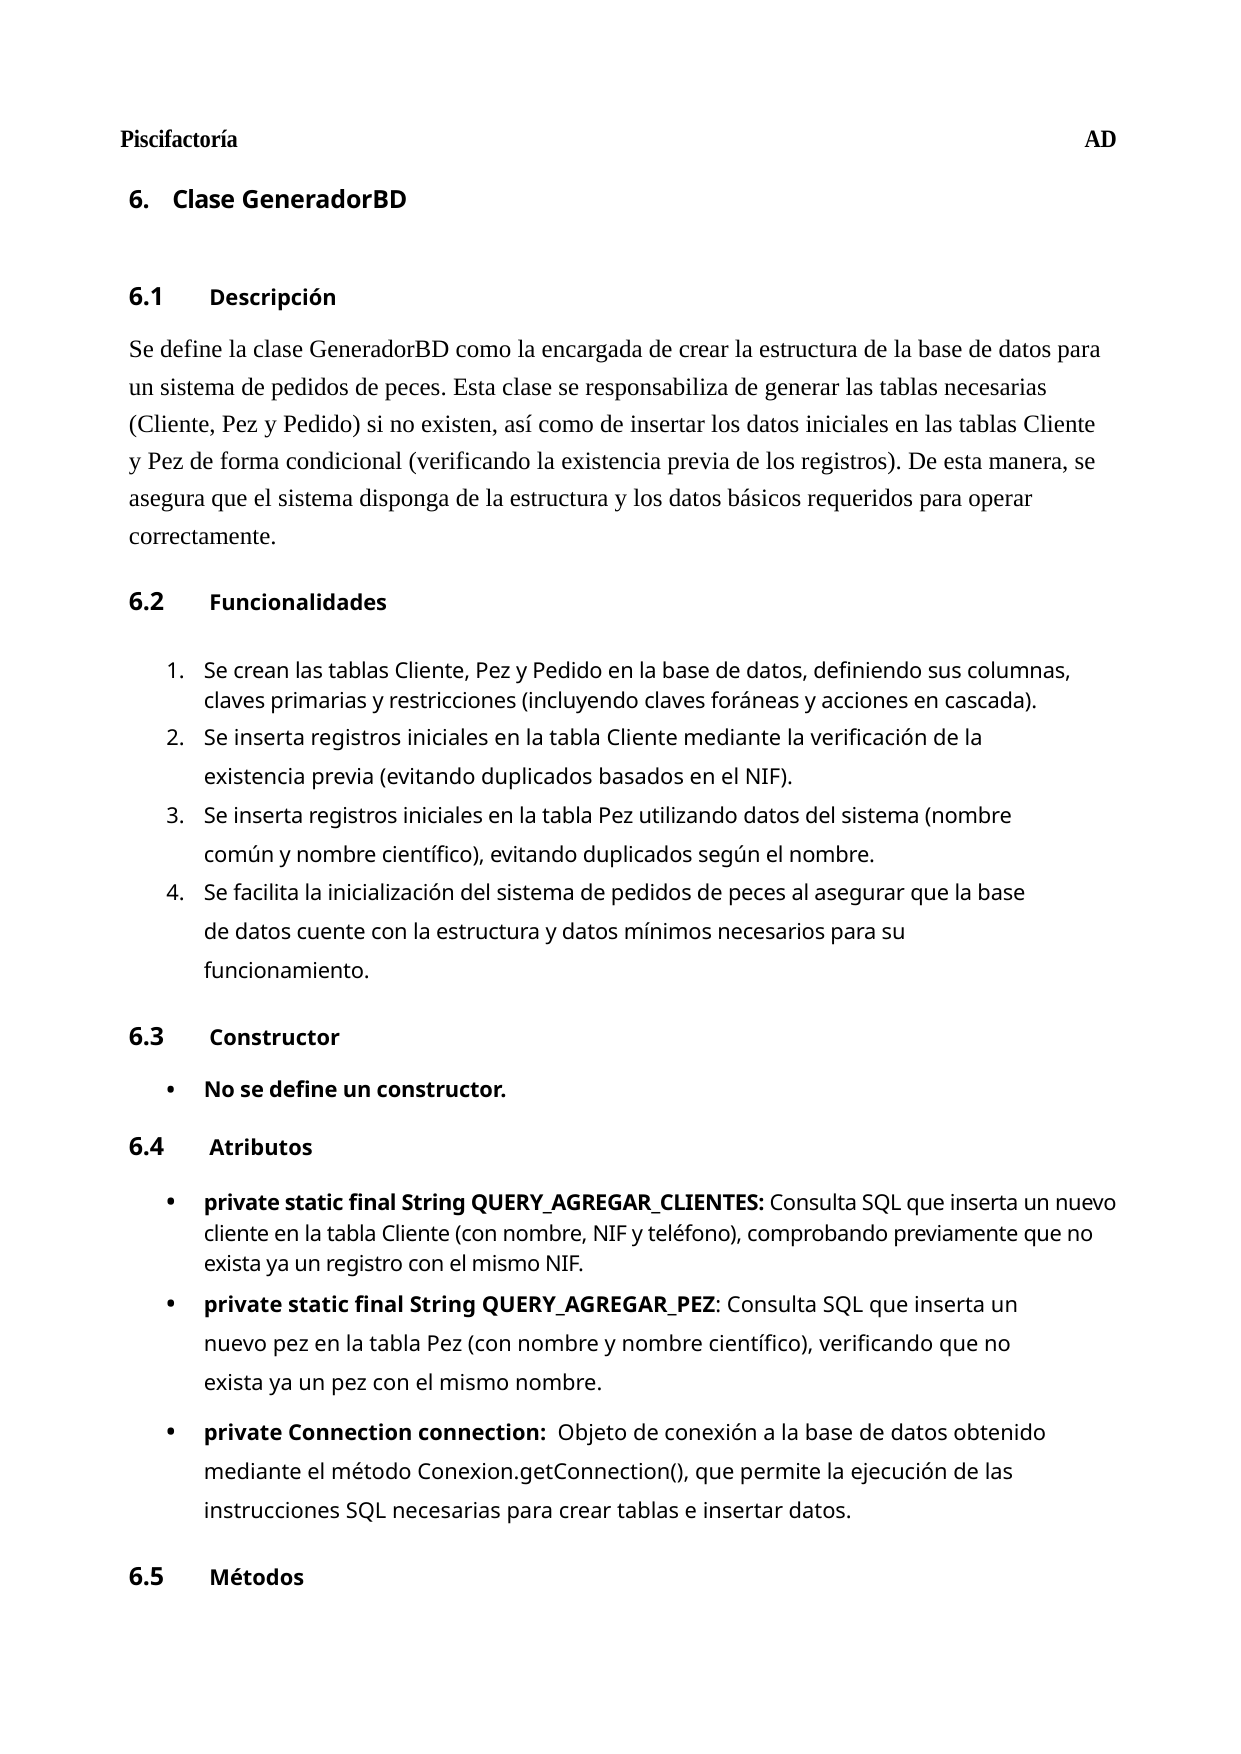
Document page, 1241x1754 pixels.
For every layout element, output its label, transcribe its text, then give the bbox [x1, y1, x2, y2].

subtitle Descripción [129, 279, 1122, 313]
list private static final String QUERY_AGREGAR_PEZ: Consulta SQL que inserta un nuevo pez en la tabla Pez (con nombre y nombre científico), verificando que no exista ya un pez con el mismo nombre. [166, 1285, 1059, 1397]
list private static final String QUERY_AGREGAR_CLIENTES: Consulta SQL que inserta un nuevo cliente en la tabla Cliente (con nombre, NIF y teléfono), comprobando previamente que no exista ya un registro con el mismo NIF. [166, 1184, 1122, 1277]
subtitle Atributos [129, 1128, 1122, 1163]
list Se inserta registros iniciales en la tabla Pez utilizando datos del sistema (nombre común y nombre científico), evitando duplicados según el nombre. [166, 800, 1043, 868]
subtitle Métodos [129, 1559, 1122, 1593]
subtitle Clase GeneradorBD [129, 182, 1122, 216]
list private Connection connection: Objeto de conexión a la base de datos obtenido mediante el método Conexion.getConnection(), que permite la ejecución de las instrucciones SQL necesarias para crear tablas e insertar datos. [166, 1413, 1059, 1525]
subtitle Constructor [129, 1018, 1122, 1052]
subtitle Funcionalidades [129, 583, 1122, 617]
list Se crean las tablas Cliente, Pez y Pedido en la base de datos, definiendo sus columnas, claves primarias y restricciones (incluyendo claves foráneas y acciones en cascada). [166, 655, 1122, 714]
subtitle No se define un constructor. [166, 1074, 1122, 1103]
list Se inserta registros iniciales en la tabla Cliente mediante la verificación de la existencia previa (evitando duplicados basados en el NIF). [166, 722, 1054, 791]
list Se facilita la inicialización del sistema de pedidos de peces al asegurar que la base de datos cuente con la estructura y datos mínimos necesarios para su funcionamiento. [166, 877, 1043, 984]
text Se define la clase GeneradorBD como la encargada de crear la estructura de la base de datos para un sistema de pedidos de peces. Esta clase se responsabiliza de generar las tablas necesarias (Cliente, Pez y Pedido) si no existen, así como de insertar los datos iniciales en las tablas Cliente y Pez de forma condicional (verificando la existencia previa de los registros). De esta manera, se asegura que el sistema disponga de la estructura y los datos básicos requeridos para operar correctamente. [129, 334, 1105, 549]
